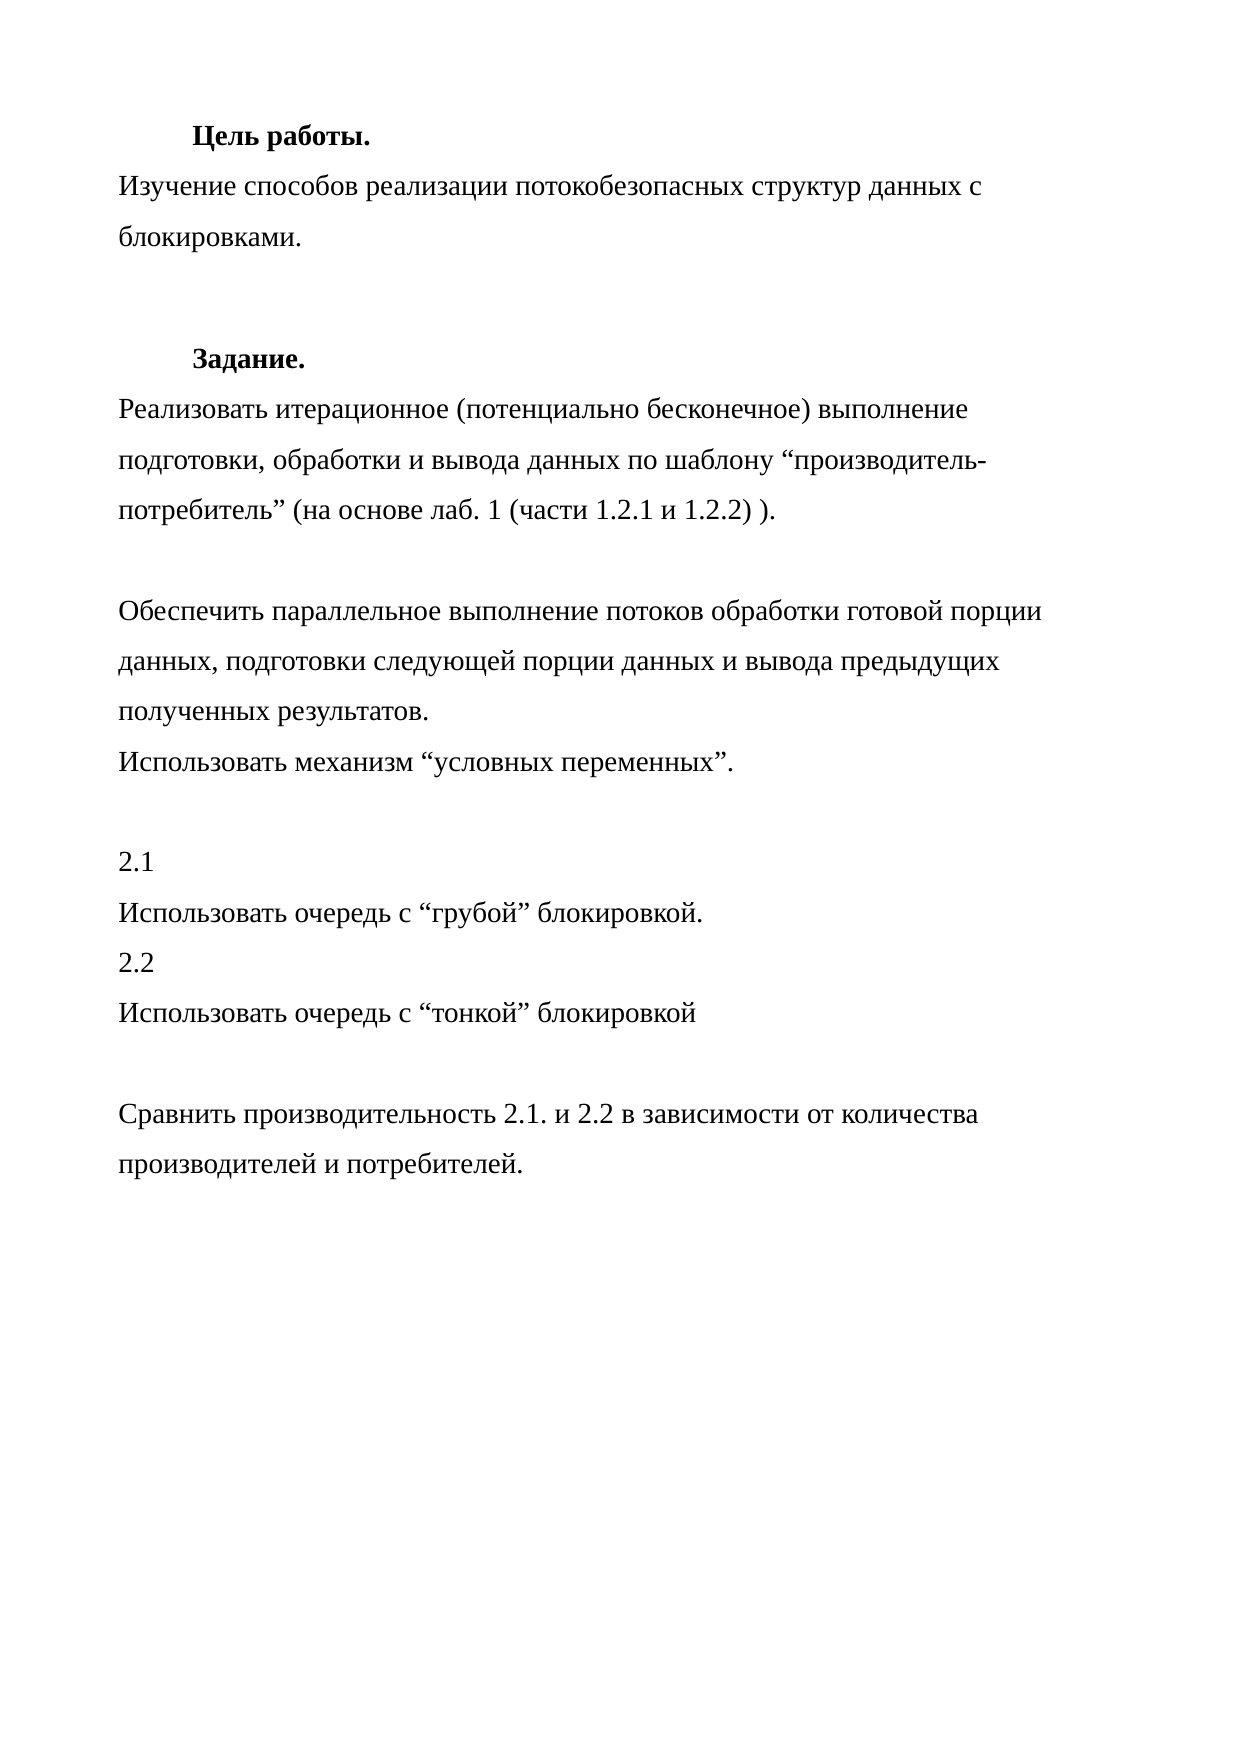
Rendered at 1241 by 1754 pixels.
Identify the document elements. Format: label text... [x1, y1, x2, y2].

subtitle Цель работы. [118, 118, 1122, 152]
subtitle Задание. [118, 341, 1122, 375]
text 2.2 [118, 945, 1122, 979]
text Изучение способов реализации потокобезопасных структур данных с блокировками. [118, 168, 1122, 252]
text 2.1 [118, 844, 1122, 878]
text Реализовать итерационное (потенциально бесконечное) выполнение подготовки, обработки и вывода данных по шаблону “производитель-потребитель” (на основе лаб. 1 (части 1.2.1 и 1.2.2) ). [118, 392, 1122, 526]
text Использовать очередь с “тонкой” блокировкой [118, 995, 1122, 1029]
text Обеспечить параллельное выполнение потоков обработки готовой порции данных, подготовки следующей порции данных и вывода предыдущих полученных результатов. [118, 593, 1122, 727]
text Сравнить производительность 2.1. и 2.2 в зависимости от количества производителей и потребителей. [118, 1096, 1122, 1180]
text Использовать очередь с “грубой” блокировкой. [118, 895, 1122, 928]
text Использовать механизм “условных переменных”. [118, 744, 1122, 777]
